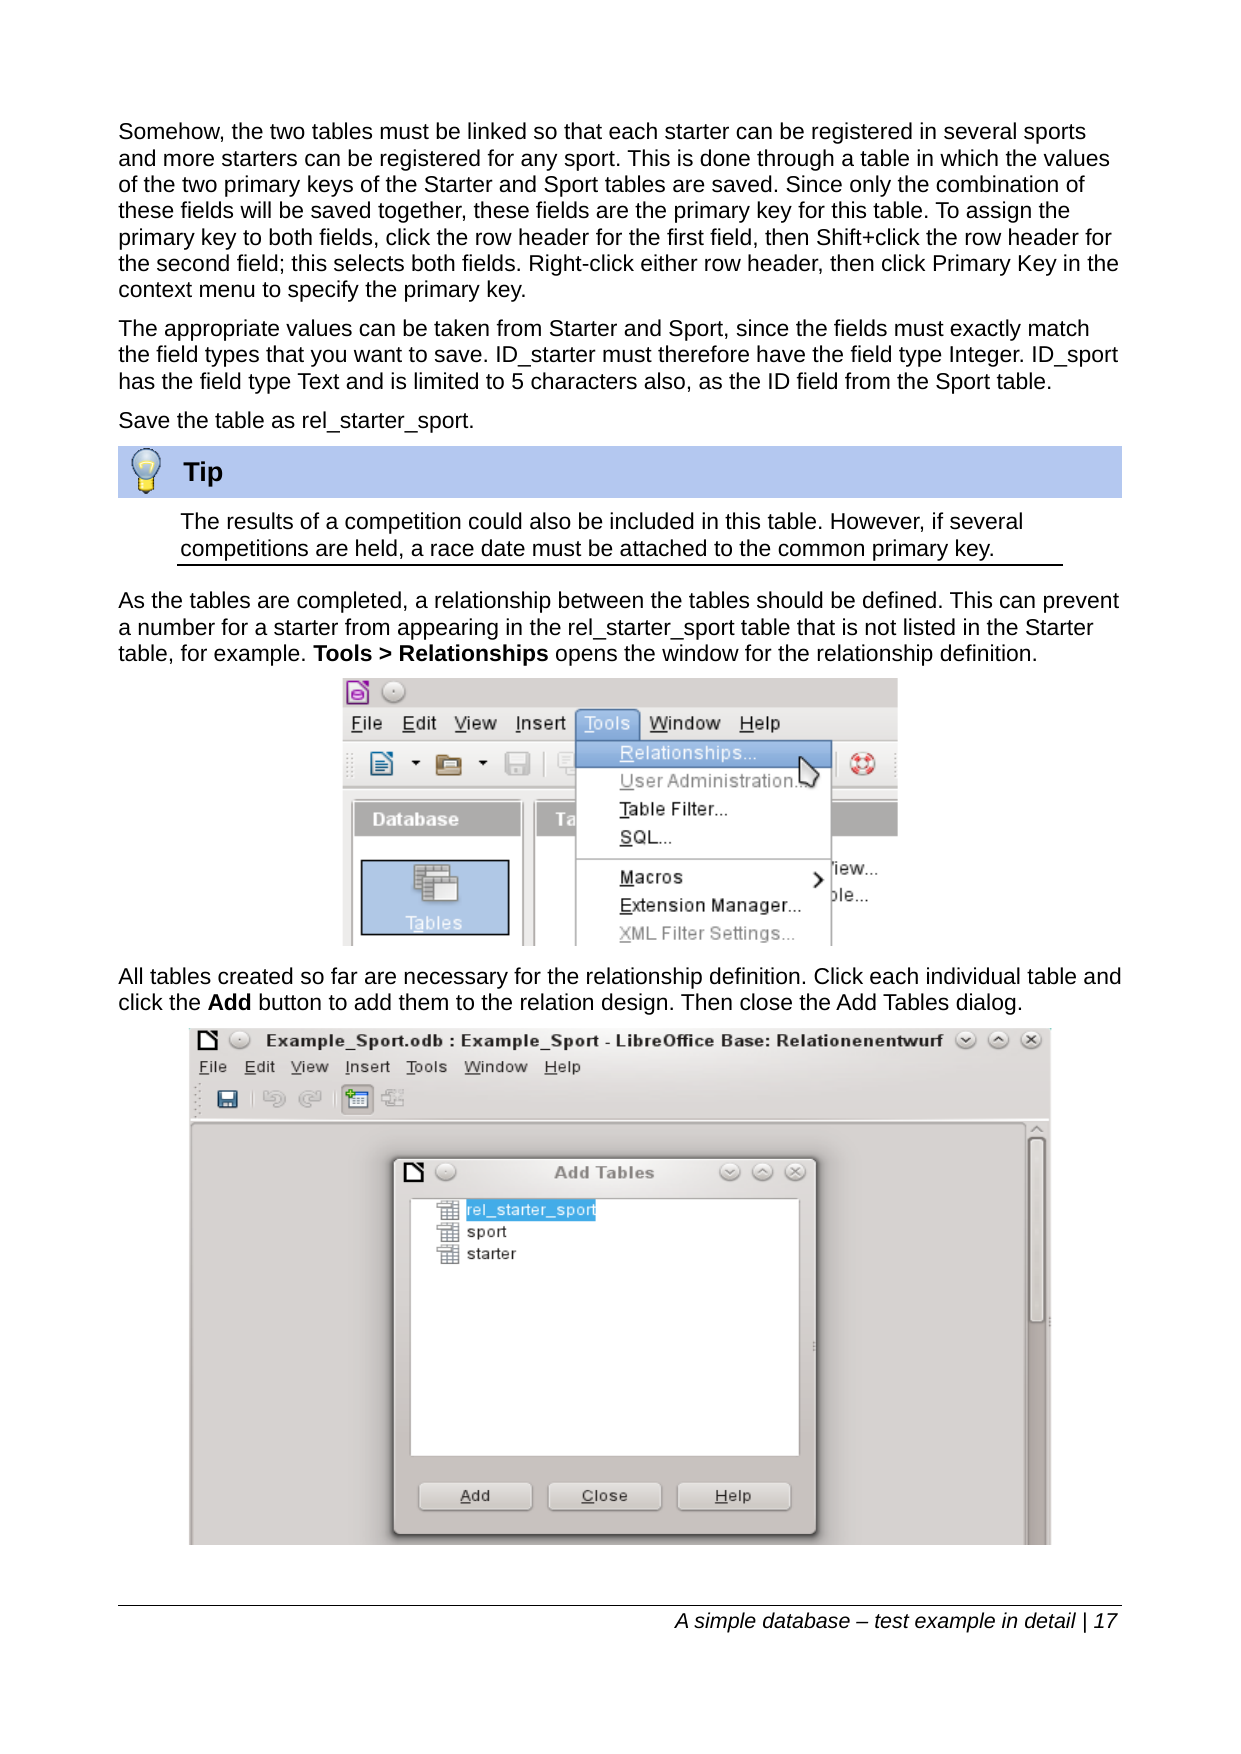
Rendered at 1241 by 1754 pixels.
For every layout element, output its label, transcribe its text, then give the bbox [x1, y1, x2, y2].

picture [119, 446, 170, 497]
text The appropriate values can be taken from Starter and Sport, since the fields must exactly match the field types that you want to save. ID_starter must therefore have the field type Integer. ID_sport has the field type Text and is limited to 5 characters also, as the ID field from the Sport table. [118, 315, 1122, 394]
picture [342, 678, 898, 946]
text The results of a competition could also be included in this table. However, if several competitions are held, a race date must be attached to the common primary key. [177, 505, 1063, 564]
text All tables created so far are necessary for the relationship definition. Click each individual table and click the Add button to add them to the relation design. Then close the Add Tables dialog. [118, 963, 1122, 1016]
picture [188, 1028, 1052, 1545]
subtitle Tip [118, 446, 1122, 498]
text Somehow, the two tables must be linked so that each starter can be registered in several sports and more starters can be registered for any sport. This is done through a table in which the values of the two primary keys of the Starter and Sport tables are saved. Since only the combination of these fields will be saved together, these fields are the primary key for this table. To assign the primary key to both fields, click the row header for the first field, then Shift+click the row header for the second field; this selects both fields. Right-click either row header, then click Primary Key in the context menu to specify the primary key. [118, 118, 1122, 303]
text As the tables are completed, a relationship between the tables should be defined. This can prevent a number for a starter from appearing in the rel_starter_sport table that is not listed in the Starter table, for example. Tools > Relationships opens the window for the relationship definition. [118, 587, 1122, 666]
text Save the table as rel_starter_sport. [118, 407, 1122, 433]
